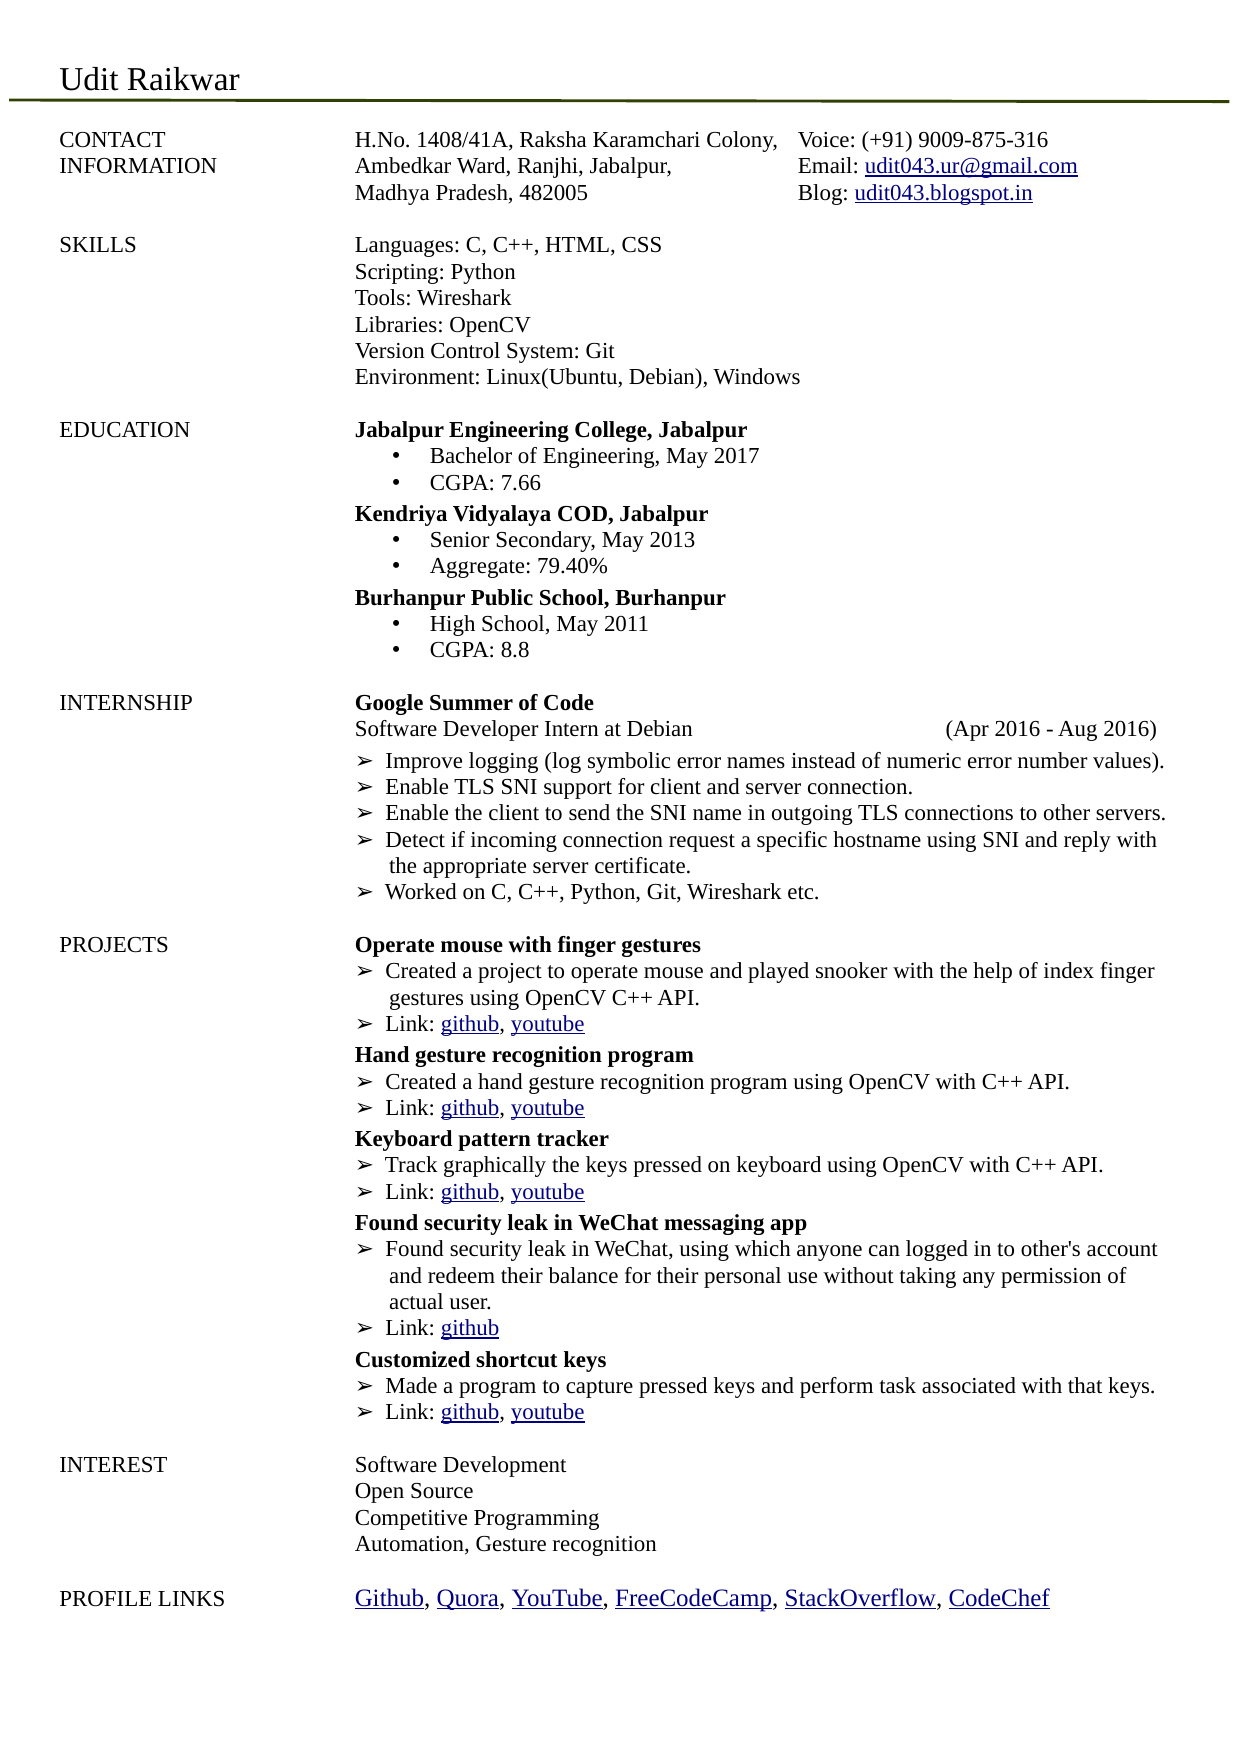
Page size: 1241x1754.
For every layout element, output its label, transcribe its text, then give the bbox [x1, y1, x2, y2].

text ➢ Created a project to operate mouse and played snooker with the help of index finger gestures using OpenCV C++ API. [59, 957, 1181, 1010]
text ➢ Detect if incoming connection request a specific hostname using SNI and reply with the appropriate server certificate. [59, 826, 1181, 878]
text Customized shortcut keys [59, 1346, 1181, 1372]
text ➢ Link: github [59, 1314, 1181, 1341]
list Aggregate: 79.40% [392, 553, 1181, 579]
text Keyboard pattern tracker [59, 1125, 1181, 1152]
text INTEREST Software Development [59, 1451, 1181, 1477]
text ➢ Created a hand gesture recognition program using OpenCV with C++ API. [59, 1068, 1181, 1094]
text INFORMATION Ambedkar Ward, Ranjhi, Jabalpur, Email: udit043.ur@gmail.com [59, 152, 1181, 179]
text Burhanpur Public School, Burhanpur [59, 584, 1181, 610]
text Madhya Pradesh, 482005 Blog: udit043.blogspot.in [59, 179, 1181, 205]
text Automation, Gesture recognition [59, 1530, 1181, 1556]
text Open Source [59, 1477, 1181, 1504]
text Version Control System: Git [59, 337, 1181, 363]
text Scripting: Python [59, 258, 1181, 284]
text Kendriya Vidyalaya COD, Jabalpur [59, 500, 1181, 526]
text PROJECTS Operate mouse with finger gestures [59, 931, 1181, 957]
text ➢ Track graphically the keys pressed on keyboard using OpenCV with C++ API. [59, 1152, 1181, 1178]
text Software Developer Intern at Debian (Apr 2016 - Aug 2016) [59, 716, 1181, 742]
text ➢ Link: github, youtube [59, 1094, 1181, 1120]
list High School, May 2011 [392, 610, 1181, 636]
list Bachelor of Engineering, May 2017 [392, 442, 1181, 469]
text Found security leak in WeChat messaging app [59, 1209, 1181, 1235]
text ➢ Improve logging (log symbolic error names instead of numeric error number values). [59, 747, 1181, 773]
text Libraries: OpenCV [59, 311, 1181, 337]
text EDUCATION Jabalpur Engineering College, Jabalpur [59, 416, 1181, 442]
text SKILLS Languages: C, C++, HTML, CSS [59, 232, 1181, 258]
text PROFILE LINKS Github, Quora, YouTube, FreeCodeCamp, StackOverflow, CodeChef [59, 1583, 1181, 1612]
text Tools: Wireshark [59, 284, 1181, 311]
text ➢ Made a program to capture pressed keys and perform task associated with that keys. ➢ Link: github, youtube [59, 1372, 1181, 1425]
text INTERNSHIP Google Summer of Code [59, 689, 1181, 716]
text ➢ Worked on C, C++, Python, Git, Wireshark etc. [59, 878, 1181, 905]
list CGPA: 7.66 [392, 469, 1181, 495]
text CONTACT H.No. 1408/41A, Raksha Karamchari Colony, Voice: (+91) 9009-875-316 [59, 126, 1181, 152]
text Hand gesture recognition program [59, 1041, 1181, 1068]
text ➢ Link: github, youtube [59, 1010, 1181, 1037]
text ➢ Link: github, youtube [59, 1178, 1181, 1204]
list Senior Secondary, May 2013 [392, 526, 1181, 553]
text Udit Raikwar [59, 59, 1181, 97]
text ➢ Enable TLS SNI support for client and server connection. [59, 773, 1181, 799]
text ➢ Enable the client to send the SNI name in outgoing TLS connections to other servers. [59, 799, 1181, 826]
text Competitive Programming [59, 1504, 1181, 1530]
text Environment: Linux(Ubuntu, Debian), Windows [59, 363, 1181, 390]
list CGPA: 8.8 [392, 636, 1181, 663]
text ➢ Found security leak in WeChat, using which anyone can logged in to other's account and redeem their balance for their personal use without taking any permission of actual user. [59, 1235, 1181, 1314]
